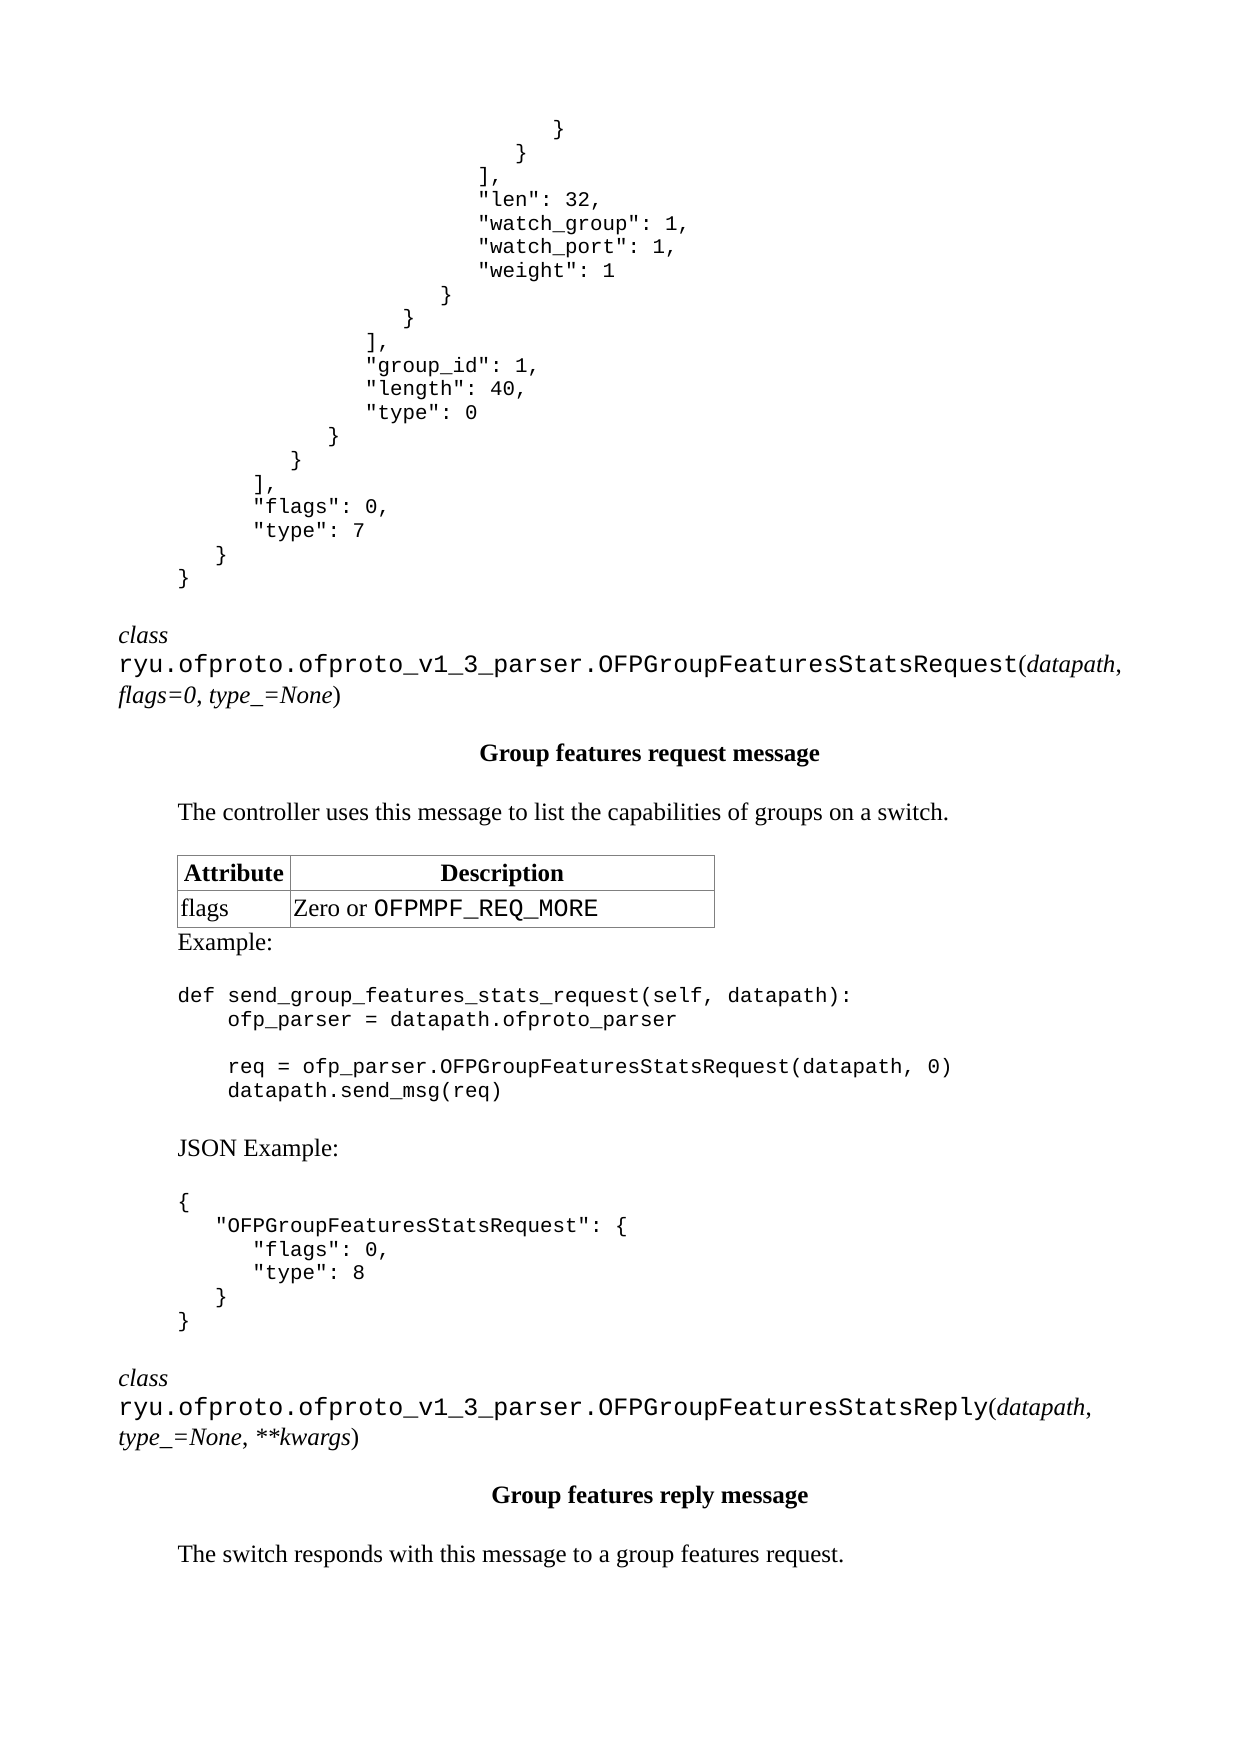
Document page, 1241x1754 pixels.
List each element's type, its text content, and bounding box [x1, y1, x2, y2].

text "len": 32, [177, 189, 1122, 213]
text "type": 8 [177, 1262, 1122, 1286]
table_cell flags [178, 891, 290, 927]
text } [177, 118, 1122, 142]
text "flags": 0, [177, 496, 1122, 520]
text } [177, 567, 1122, 591]
text } [177, 307, 1122, 331]
text } [177, 1310, 1122, 1333]
table_header Description [291, 856, 714, 890]
text ], [177, 473, 1122, 496]
text req = ofp_parser.OFPGroupFeaturesStatsRequest(datapath, 0) [177, 1056, 1122, 1080]
list Group features reply message [177, 1481, 1122, 1509]
text ], [177, 331, 1122, 354]
text { [177, 1191, 1122, 1215]
list The switch responds with this message to a group features request. [177, 1539, 1122, 1568]
text "type": 0 [177, 402, 1122, 426]
list The controller uses this message to list the capabilities of groups on a switch. [177, 797, 1122, 825]
text "watch_group": 1, [177, 213, 1122, 236]
text "weight": 1 [177, 260, 1122, 284]
text } [177, 1286, 1122, 1310]
text "flags": 0, [177, 1239, 1122, 1262]
text def send_group_features_stats_request(self, datapath): [177, 986, 1122, 1009]
table_header Attribute [178, 856, 290, 890]
text } [177, 449, 1122, 473]
table_cell Zero or OFPMPF_REQ_MORE [291, 891, 714, 927]
text "watch_port": 1, [177, 236, 1122, 260]
subtitle class ryu.ofproto.ofproto_v1_3_parser.OFPGroupFeaturesStatsRequest(datapath, flags=0, type_=None) [118, 621, 1122, 709]
text } [177, 426, 1122, 449]
text "length": 40, [177, 378, 1122, 402]
text } [177, 284, 1122, 307]
list Example: [177, 927, 1122, 956]
subtitle class ryu.ofproto.ofproto_v1_3_parser.OFPGroupFeaturesStatsReply(datapath, type_=None, **kwargs) [118, 1363, 1122, 1451]
text } [177, 142, 1122, 165]
text "OFPGroupFeaturesStatsRequest": { [177, 1215, 1122, 1239]
text ofp_parser = datapath.ofproto_parser [177, 1009, 1122, 1033]
text } [177, 544, 1122, 567]
text "type": 7 [177, 520, 1122, 544]
text "group_id": 1, [177, 354, 1122, 378]
list JSON Example: [177, 1133, 1122, 1162]
list Group features request message [177, 738, 1122, 767]
text ], [177, 165, 1122, 189]
text datapath.send_msg(req) [177, 1080, 1122, 1104]
